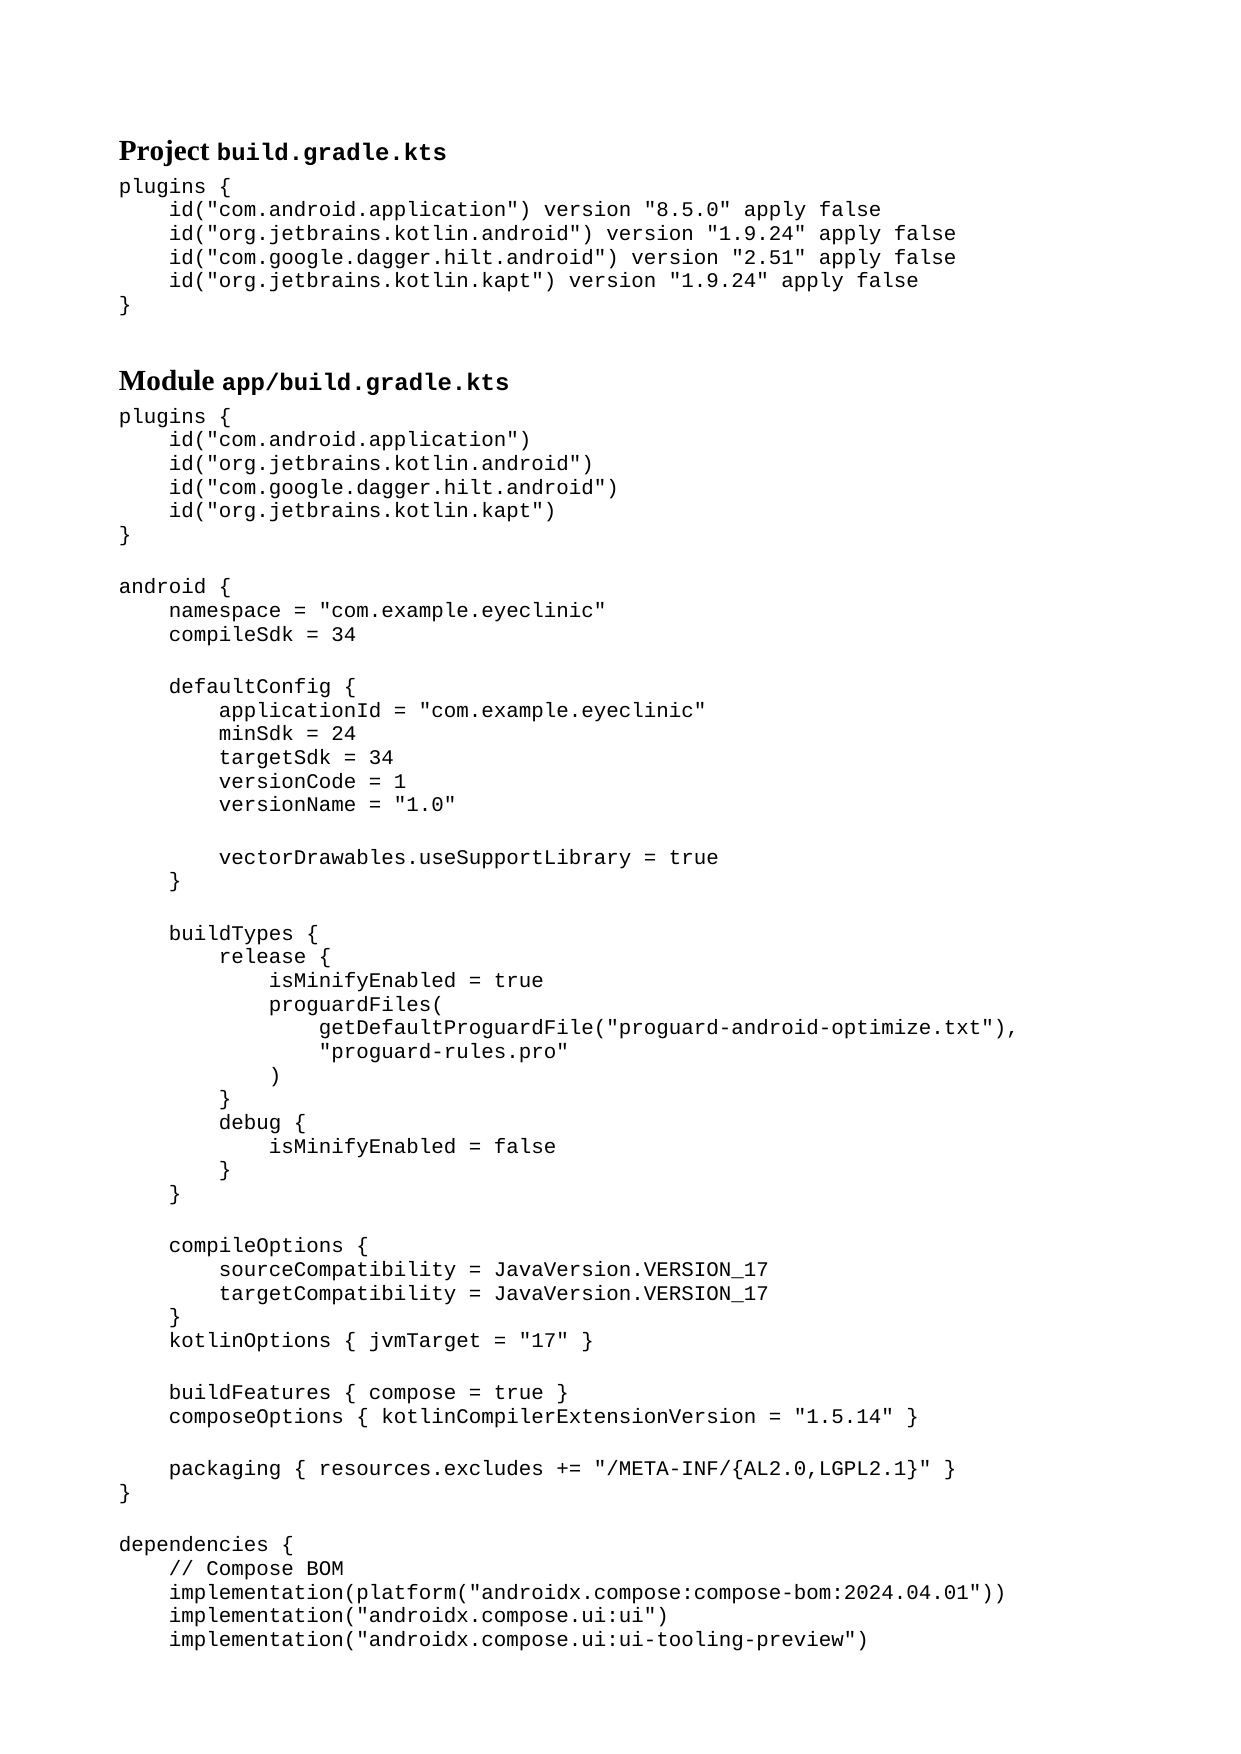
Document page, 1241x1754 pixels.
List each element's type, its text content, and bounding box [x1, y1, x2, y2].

text Module app/build.gradle.kts [119, 363, 1121, 397]
text kotlinOptions { jvmTarget = "17" } [119, 1330, 1121, 1353]
text dependencies { [119, 1534, 1121, 1558]
text proguardFiles( [119, 994, 1121, 1017]
text minSdk = 24 [119, 723, 1121, 747]
text ) [119, 1065, 1121, 1088]
text id("com.android.application") [119, 429, 1121, 453]
text targetCompatibility = JavaVersion.VERSION_17 [119, 1283, 1121, 1306]
text compileOptions { [119, 1235, 1121, 1259]
text } [119, 1183, 1121, 1207]
text debug { [119, 1112, 1121, 1136]
text namespace = "com.example.eyeclinic" [119, 600, 1121, 624]
text // Compose BOM [119, 1558, 1121, 1582]
text getDefaultProguardFile("proguard-android-optimize.txt"), [119, 1017, 1121, 1041]
text id("org.jetbrains.kotlin.android") version "1.9.24" apply false [119, 223, 1121, 247]
text Project build.gradle.kts [119, 133, 1121, 167]
text id("com.google.dagger.hilt.android") version "2.51" apply false [119, 247, 1121, 270]
text } [119, 1482, 1121, 1506]
text implementation("androidx.compose.ui:ui") [119, 1605, 1121, 1629]
text id("org.jetbrains.kotlin.android") [119, 453, 1121, 477]
text id("org.jetbrains.kotlin.kapt") version "1.9.24" apply false [119, 270, 1121, 294]
text } [119, 1088, 1121, 1112]
text id("org.jetbrains.kotlin.kapt") [119, 500, 1121, 524]
text vectorDrawables.useSupportLibrary = true [119, 847, 1121, 870]
text buildFeatures { compose = true } [119, 1382, 1121, 1406]
text defaultConfig { [119, 676, 1121, 700]
text id("com.android.application") version "8.5.0" apply false [119, 199, 1121, 223]
text release { [119, 946, 1121, 970]
text buildTypes { [119, 923, 1121, 946]
text applicationId = "com.example.eyeclinic" [119, 700, 1121, 723]
text } [119, 524, 1121, 548]
text } [119, 1159, 1121, 1183]
text isMinifyEnabled = true [119, 970, 1121, 994]
text targetSdk = 34 [119, 747, 1121, 771]
text compileSdk = 34 [119, 624, 1121, 647]
text versionCode = 1 [119, 771, 1121, 794]
text } [119, 294, 1121, 318]
text implementation("androidx.compose.ui:ui-tooling-preview") [119, 1629, 1121, 1653]
text } [119, 1306, 1121, 1330]
text "proguard-rules.pro" [119, 1041, 1121, 1065]
text isMinifyEnabled = false [119, 1136, 1121, 1159]
text plugins { [119, 176, 1121, 199]
text android { [119, 576, 1121, 600]
text id("com.google.dagger.hilt.android") [119, 477, 1121, 500]
text implementation(platform("androidx.compose:compose-bom:2024.04.01")) [119, 1582, 1121, 1605]
text composeOptions { kotlinCompilerExtensionVersion = "1.5.14" } [119, 1406, 1121, 1429]
text versionName = "1.0" [119, 794, 1121, 818]
text } [119, 870, 1121, 894]
text sourceCompatibility = JavaVersion.VERSION_17 [119, 1259, 1121, 1283]
text packaging { resources.excludes += "/META-INF/{AL2.0,LGPL2.1}" } [119, 1458, 1121, 1482]
text plugins { [119, 406, 1121, 429]
